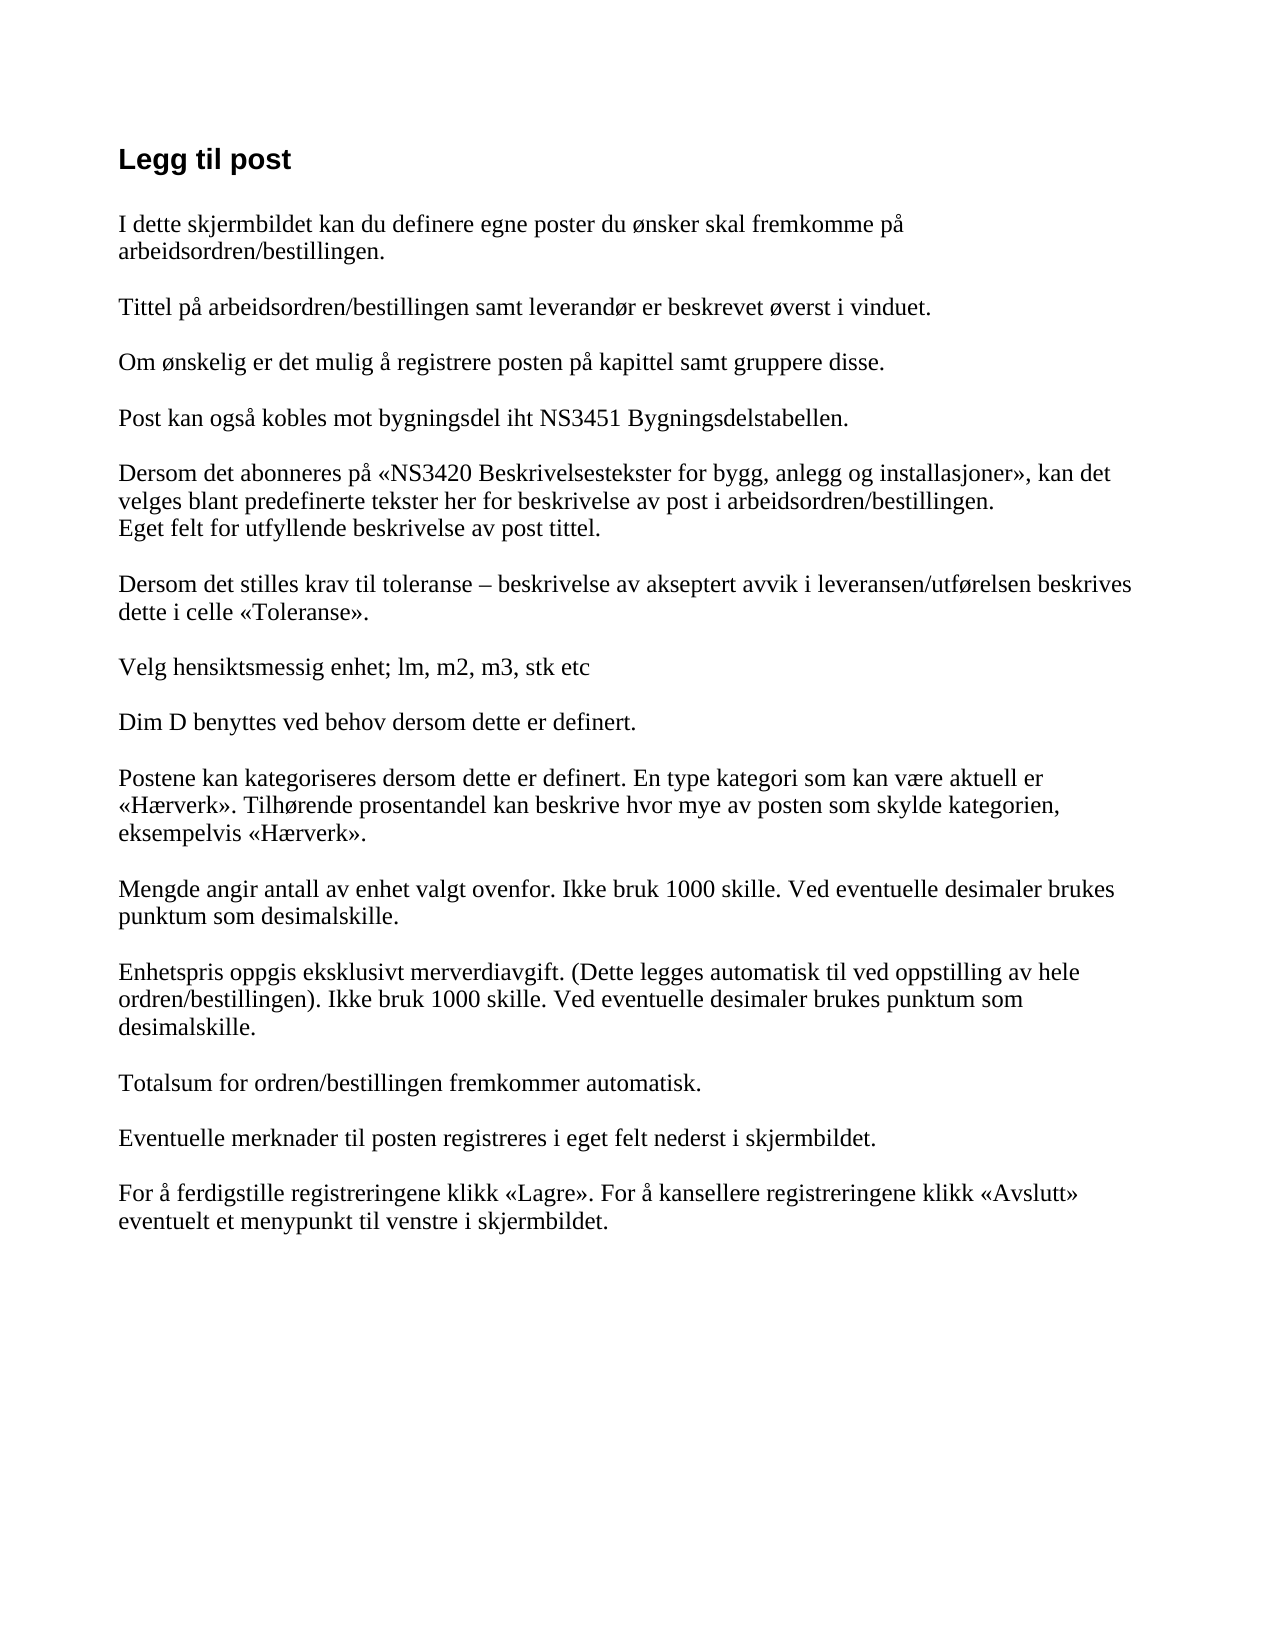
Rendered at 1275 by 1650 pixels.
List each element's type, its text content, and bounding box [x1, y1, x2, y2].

text Om ønskelig er det mulig å registrere posten på kapittel samt gruppere disse. [118, 348, 1157, 376]
text Postene kan kategoriseres dersom dette er definert. En type kategori som kan være aktuell er «Hærverk». Tilhørende prosentandel kan beskrive hvor mye av posten som skylde kategorien, eksempelvis «Hærverk». [118, 764, 1157, 847]
text Tittel på arbeidsordren/bestillingen samt leverandør er beskrevet øverst i vinduet. [118, 293, 1157, 321]
text Dim D benyttes ved behov dersom dette er definert. [118, 708, 1157, 736]
text Dersom det stilles krav til toleranse – beskrivelse av akseptert avvik i leveransen/utførelsen beskrives dette i celle «Toleranse». [118, 570, 1157, 625]
text Velg hensiktsmessig enhet; lm, m2, m3, stk etc [118, 653, 1157, 681]
text Eventuelle merknader til posten registreres i eget felt nederst i skjermbildet. [118, 1124, 1157, 1152]
text Eget felt for utfyllende beskrivelse av post tittel. [118, 514, 1157, 542]
text Enhetspris oppgis eksklusivt merverdiavgift. (Dette legges automatisk til ved oppstilling av hele ordren/bestillingen). Ikke bruk 1000 skille. Ved eventuelle desimaler brukes punktum som desimalskille. [118, 958, 1157, 1041]
text Mengde angir antall av enhet valgt ovenfor. Ikke bruk 1000 skille. Ved eventuelle desimaler brukes punktum som desimalskille. [118, 875, 1157, 930]
text Totalsum for ordren/bestillingen fremkommer automatisk. [118, 1069, 1157, 1096]
text For å ferdigstille registreringene klikk «Lagre». For å kansellere registreringene klikk «Avslutt» eventuelt et menypunkt til venstre i skjermbildet. [118, 1179, 1157, 1235]
text Dersom det abonneres på «NS3420 Beskrivelsestekster for bygg, anlegg og installasjoner», kan det velges blant predefinerte tekster her for beskrivelse av post i arbeidsordren/bestillingen. [118, 459, 1157, 514]
text I dette skjermbildet kan du definere egne poster du ønsker skal fremkomme på arbeidsordren/bestillingen. [118, 210, 1157, 265]
text Post kan også kobles mot bygningsdel iht NS3451 Bygningsdelstabellen. [118, 404, 1157, 431]
subtitle Legg til post [118, 143, 1157, 176]
